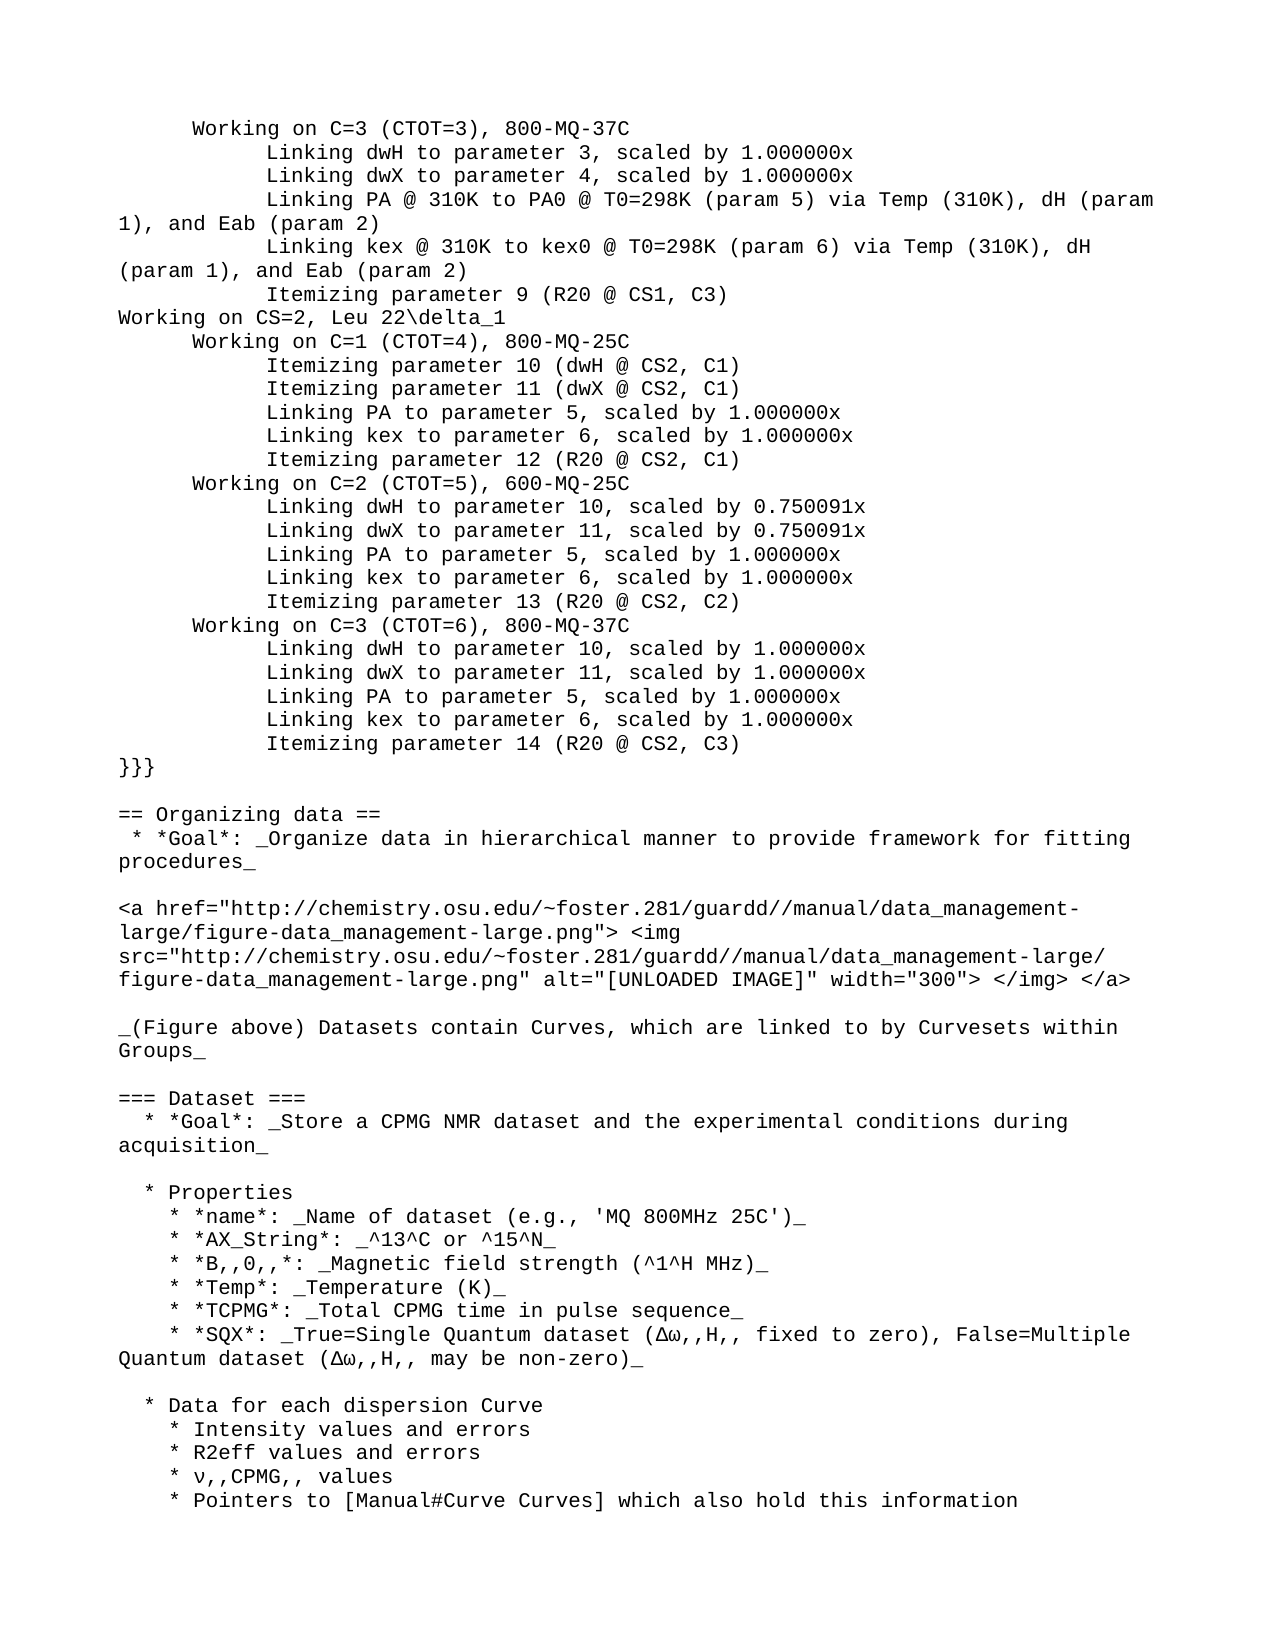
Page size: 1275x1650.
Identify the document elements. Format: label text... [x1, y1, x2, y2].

text * ν,,CPMG,, values [118, 1466, 1157, 1489]
text * *AX_String*: _^13^C or ^15^N_ [118, 1229, 1157, 1253]
text * Data for each dispersion Curve [118, 1395, 1157, 1419]
text * Properties [118, 1182, 1157, 1206]
text Linking dwH to parameter 3, scaled by 1.000000x [118, 142, 1157, 165]
text Itemizing parameter 12 (R20 @ CS2, C1) [118, 449, 1157, 473]
text Linking PA to parameter 5, scaled by 1.000000x [118, 402, 1157, 426]
text Linking dwX to parameter 11, scaled by 0.750091x [118, 520, 1157, 544]
text Linking dwX to parameter 4, scaled by 1.000000x [118, 165, 1157, 189]
text * *Temp*: _Temperature (K)_ [118, 1277, 1157, 1300]
text == Organizing data == [118, 804, 1157, 827]
text * *B,,0,,*: _Magnetic field strength (^1^H MHz)_ [118, 1253, 1157, 1277]
text * R2eff values and errors [118, 1442, 1157, 1466]
text Working on C=2 (CTOT=5), 600-MQ-25C [118, 473, 1157, 496]
text Working on C=1 (CTOT=4), 800-MQ-25C [118, 331, 1157, 354]
text Working on CS=2, Leu 22\delta_1 [118, 307, 1157, 331]
text }}} [118, 757, 1157, 780]
text Linking kex @ 310K to kex0 @ T0=298K (param 6) via Temp (310K), dH (param 1), and Eab (param 2) [118, 236, 1157, 284]
text * Intensity values and errors [118, 1419, 1157, 1442]
text Linking PA to parameter 5, scaled by 1.000000x [118, 686, 1157, 709]
text Linking dwH to parameter 10, scaled by 0.750091x [118, 496, 1157, 520]
text Linking dwX to parameter 11, scaled by 1.000000x [118, 662, 1157, 686]
text * Pointers to [Manual#Curve Curves] which also hold this information [118, 1489, 1157, 1513]
text Linking kex to parameter 6, scaled by 1.000000x [118, 567, 1157, 591]
text Working on C=3 (CTOT=6), 800-MQ-37C [118, 615, 1157, 638]
text Working on C=3 (CTOT=3), 800-MQ-37C [118, 118, 1157, 142]
text Linking PA @ 310K to PA0 @ T0=298K (param 5) via Temp (310K), dH (param 1), and Eab (param 2) [118, 189, 1157, 236]
text * *Goal*: _Organize data in hierarchical manner to provide framework for fitting procedures_ [118, 827, 1157, 875]
text Itemizing parameter 10 (dwH @ CS2, C1) [118, 354, 1157, 378]
text Itemizing parameter 9 (R20 @ CS1, C3) [118, 284, 1157, 307]
text Linking kex to parameter 6, scaled by 1.000000x [118, 709, 1157, 733]
text _(Figure above) Datasets contain Curves, which are linked to by Curvesets within Groups_ [118, 1017, 1157, 1064]
text * *Goal*: _Store a CPMG NMR dataset and the experimental conditions during acquisition_ [118, 1111, 1157, 1158]
text Linking kex to parameter 6, scaled by 1.000000x [118, 426, 1157, 449]
text Itemizing parameter 14 (R20 @ CS2, C3) [118, 733, 1157, 757]
text * *SQX*: _True=Single Quantum dataset (Δω,,H,, fixed to zero), False=Multiple Quantum dataset (Δω,,H,, may be non-zero)_ [118, 1324, 1157, 1371]
text Linking dwH to parameter 10, scaled by 1.000000x [118, 638, 1157, 662]
text Itemizing parameter 11 (dwX @ CS2, C1) [118, 378, 1157, 402]
text Itemizing parameter 13 (R20 @ CS2, C2) [118, 591, 1157, 615]
text Linking PA to parameter 5, scaled by 1.000000x [118, 544, 1157, 567]
text * *TCPMG*: _Total CPMG time in pulse sequence_ [118, 1300, 1157, 1324]
text * *name*: _Name of dataset (e.g., 'MQ 800MHz 25C')_ [118, 1206, 1157, 1229]
text <a href="http://chemistry.osu.edu/~foster.281/guardd//manual/data_management-large/figure-data_management-large.png"> <img src="http://chemistry.osu.edu/~foster.281/guardd//manual/data_management-large/figure-data_management-large.png" alt="[UNLOADED IMAGE]" width="300"> </img> </a> [118, 898, 1157, 993]
text === Dataset === [118, 1088, 1157, 1111]
